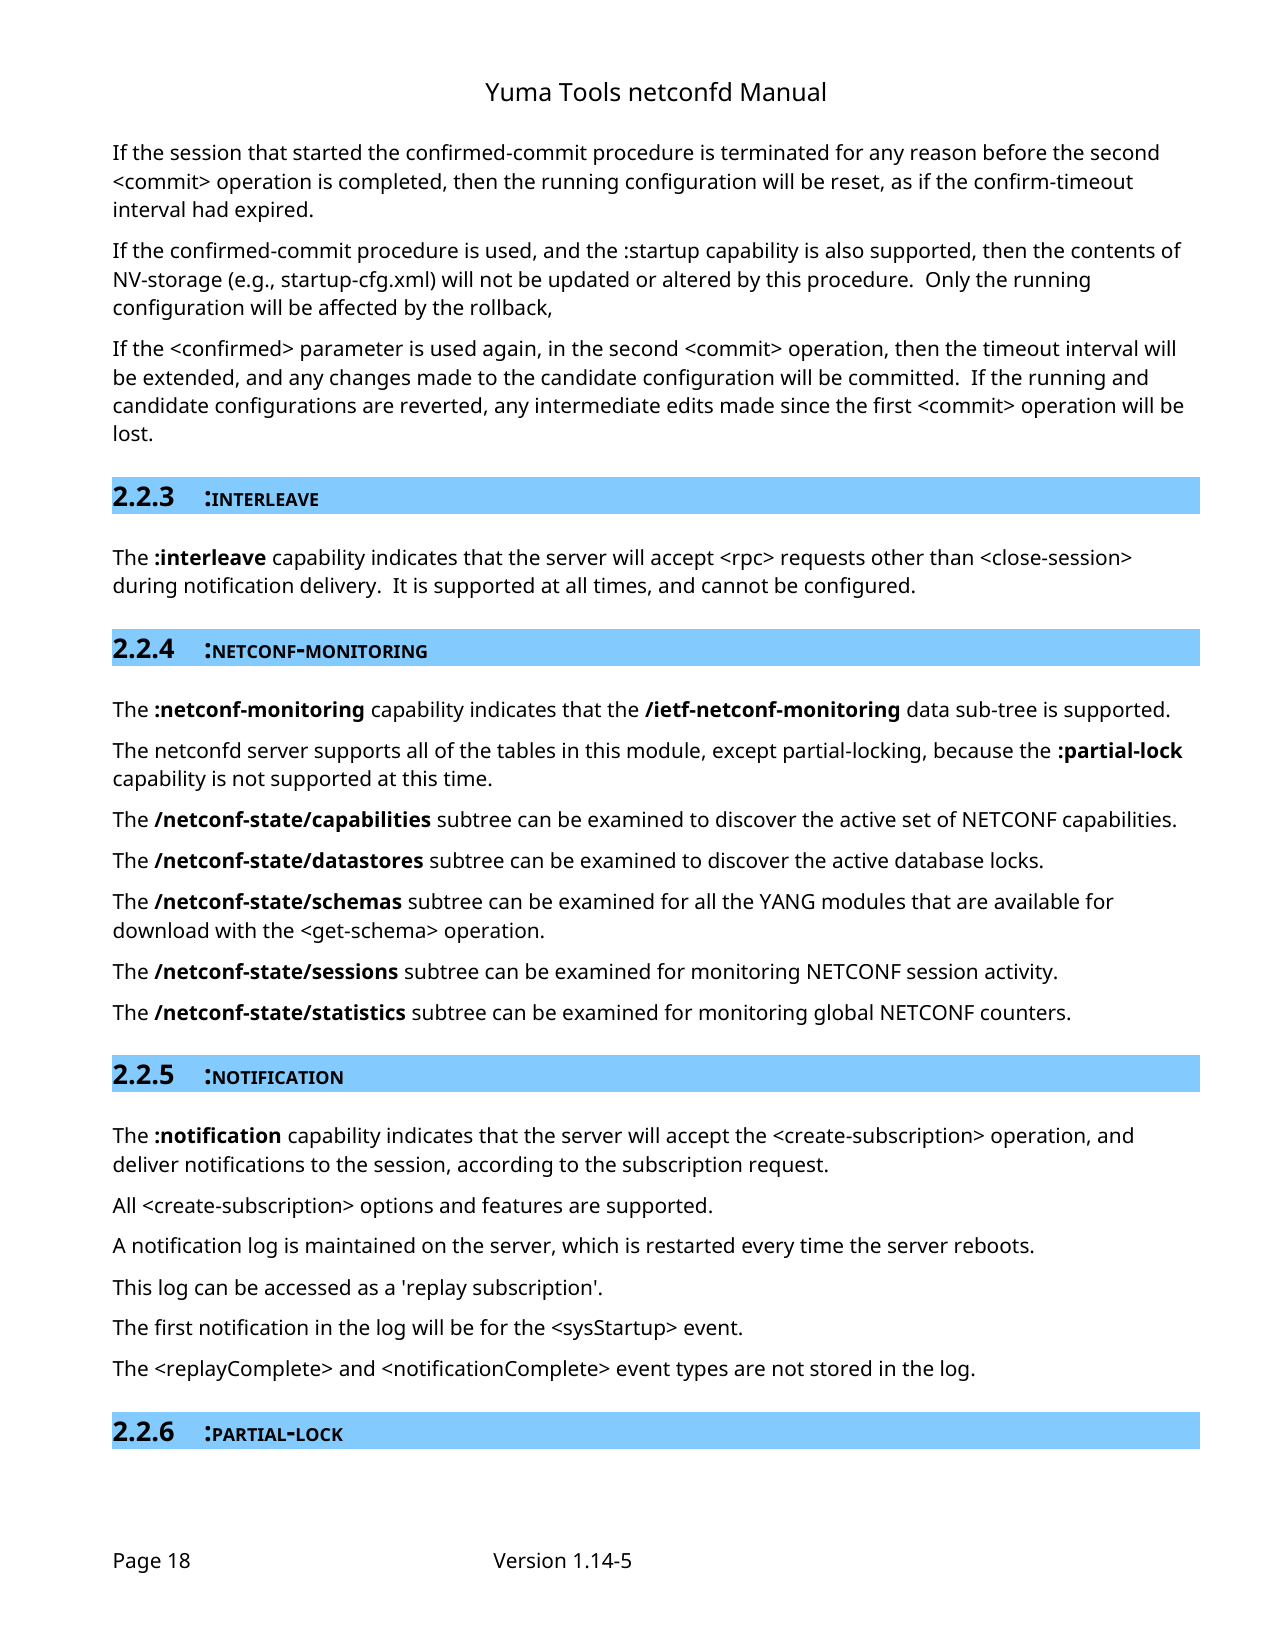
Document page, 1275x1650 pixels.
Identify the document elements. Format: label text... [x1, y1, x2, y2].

text The /netconf-state/datastores subtree can be examined to discover the active database locks. [112, 846, 1200, 875]
text The /netconf-state/schemas subtree can be examined for all the YANG modules that are available for download with the <get-schema> operation. [112, 887, 1200, 944]
text The :notification capability indicates that the server will accept the <create-subscription> operation, and deliver notifications to the session, according to the subscription request. [112, 1121, 1200, 1178]
subtitle :notification [112, 1055, 1200, 1092]
text The netconfd server supports all of the tables in this module, except partial-locking, because the :partial-lock capability is not supported at this time. [112, 736, 1200, 793]
text If the session that started the confirmed-commit procedure is terminated for any reason before the second <commit> operation is completed, then the running configuration will be reset, as if the confirm-timeout interval had expired. [112, 138, 1200, 224]
text The /netconf-state/statistics subtree can be examined for monitoring global NETCONF counters. [112, 998, 1200, 1026]
subtitle :netconf-monitoring [112, 629, 1200, 666]
subtitle :partial-lock [112, 1412, 1200, 1449]
text The :netconf-monitoring capability indicates that the /ietf-netconf-monitoring data sub-tree is supported. [112, 695, 1200, 724]
text The :interleave capability indicates that the server will accept <rpc> requests other than <close-session> during notification delivery. It is supported at all times, and cannot be configured. [112, 543, 1200, 600]
text The /netconf-state/sessions subtree can be examined for monitoring NETCONF session activity. [112, 957, 1200, 985]
text The <replayComplete> and <notificationComplete> event types are not stored in the log. [112, 1354, 1200, 1383]
text All <create-subscription> options and features are supported. [112, 1191, 1200, 1219]
text A notification log is maintained on the server, which is restarted every time the server reboots. [112, 1232, 1200, 1260]
text The /netconf-state/capabilities subtree can be examined to discover the active set of NETCONF capabilities. [112, 806, 1200, 834]
text If the <confirmed> parameter is used again, in the second <commit> operation, then the timeout interval will be extended, and any changes made to the candidate configuration will be committed. If the running and candidate configurations are reverted, any intermediate edits made since the first <commit> operation will be lost. [112, 334, 1200, 448]
subtitle :interleave [112, 477, 1200, 514]
text This log can be accessed as a 'replay subscription'. [112, 1273, 1200, 1301]
text The first notification in the log will be for the <sysStartup> event. [112, 1313, 1200, 1342]
text If the confirmed-commit procedure is used, and the :startup capability is also supported, then the contents of NV-storage (e.g., startup-cfg.xml) will not be updated or altered by this procedure. Only the running configuration will be affected by the rollback, [112, 236, 1200, 322]
